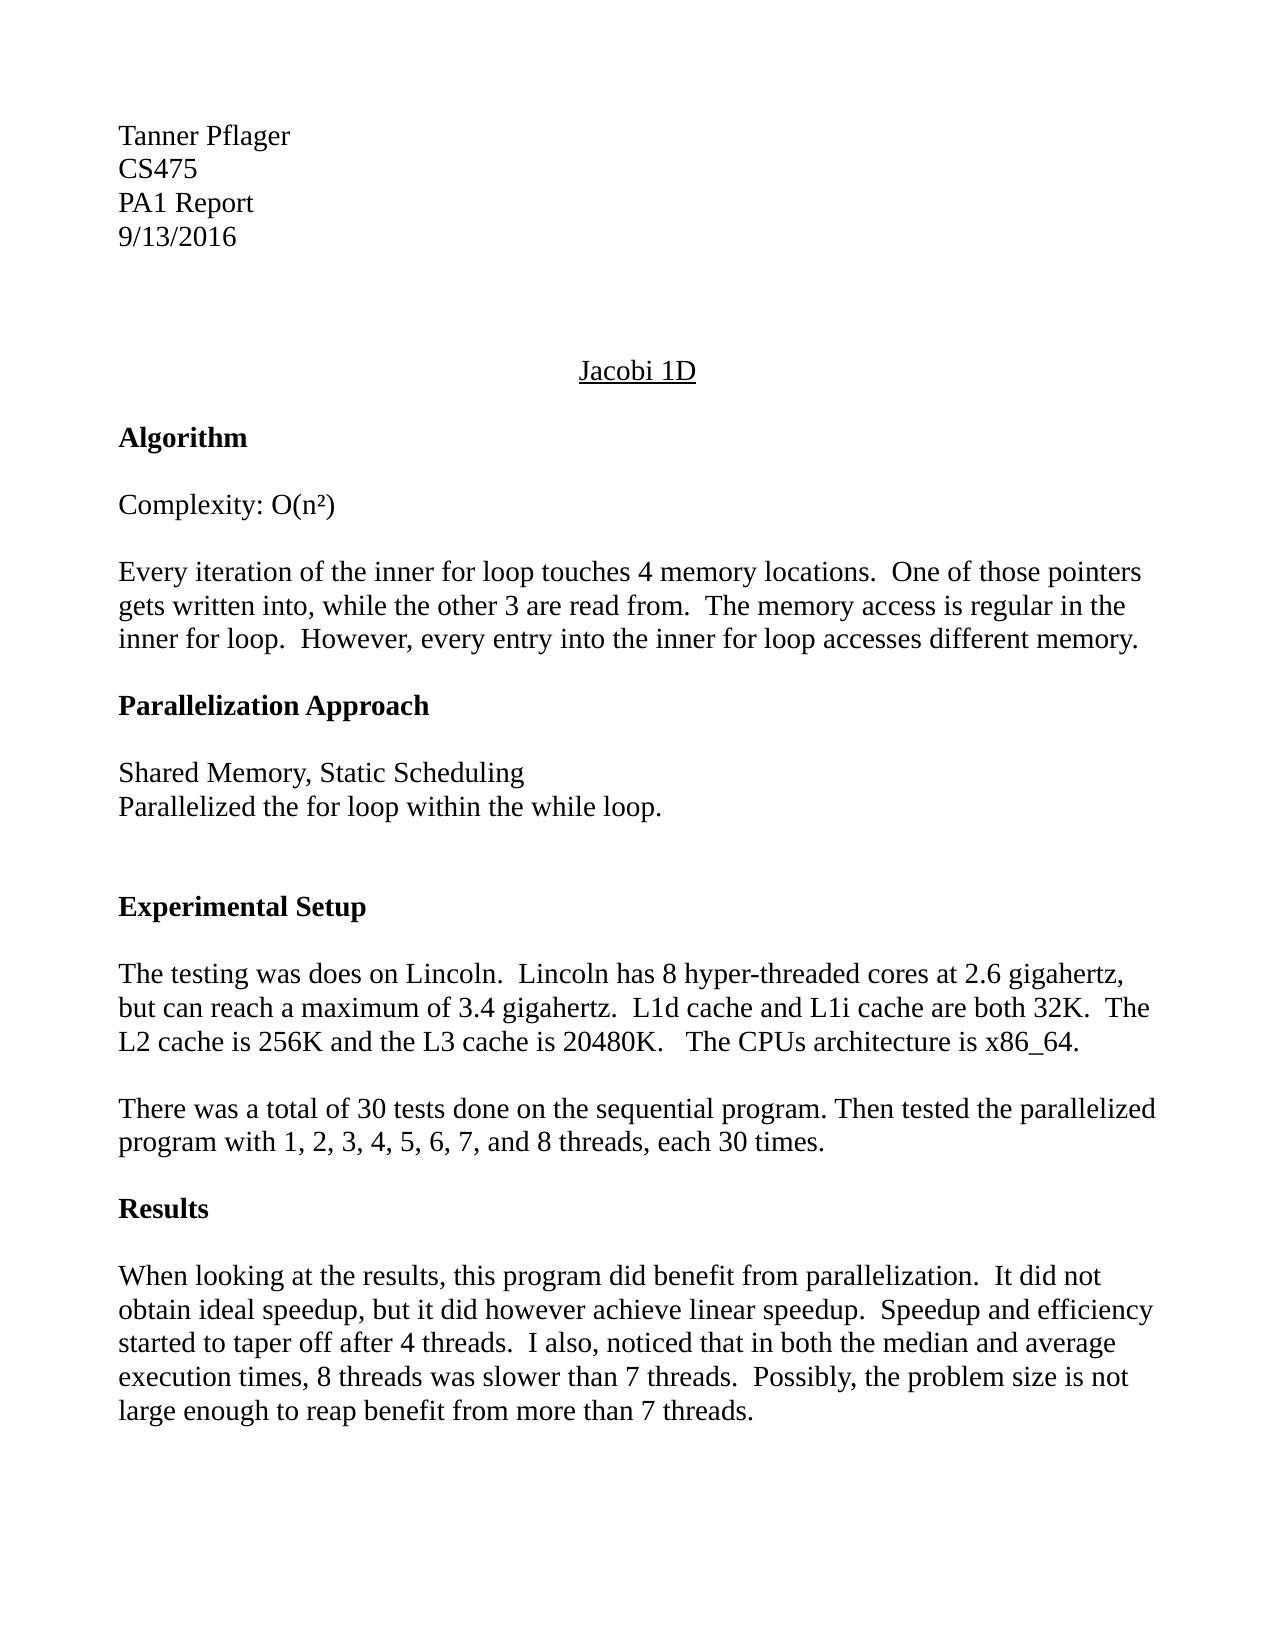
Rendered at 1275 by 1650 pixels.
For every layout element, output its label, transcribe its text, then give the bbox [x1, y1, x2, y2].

text CS475 [118, 152, 1157, 185]
text Tanner Pflager [118, 118, 1157, 152]
text Every iteration of the inner for loop touches 4 memory locations. One of those pointers gets written into, while the other 3 are read from. The memory access is regular in the inner for loop. However, every entry into the inner for loop accesses different memory. [118, 554, 1157, 655]
text Shared Memory, Static Scheduling [118, 755, 1157, 789]
text PA1 Report [118, 185, 1157, 219]
text Complexity: O(n²) [118, 487, 1157, 521]
text Parallelization Approach [118, 688, 1157, 722]
text When looking at the results, this program did benefit from parallelization. It did not obtain ideal speedup, but it did however achieve linear speedup. Speedup and efficiency started to taper off after 4 threads. I also, noticed that in both the median and average execution times, 8 threads was slower than 7 threads. Possibly, the problem size is not large enough to reap benefit from more than 7 threads. [118, 1258, 1157, 1426]
text Parallelized the for loop within the while loop. [118, 789, 1157, 822]
text Results [118, 1191, 1157, 1225]
text Experimental Setup [118, 889, 1157, 923]
text The testing was does on Lincoln. Lincoln has 8 hyper-threaded cores at 2.6 gigahertz, but can reach a maximum of 3.4 gigahertz. L1d cache and L1i cache are both 32K. The L2 cache is 256K and the L3 cache is 20480K. The CPUs architecture is x86_64. [118, 957, 1157, 1057]
text Jacobi 1D [118, 353, 1157, 386]
text 9/13/2016 [118, 219, 1157, 252]
text There was a total of 30 tests done on the sequential program. Then tested the parallelized program with 1, 2, 3, 4, 5, 6, 7, and 8 threads, each 30 times. [118, 1091, 1157, 1158]
text Algorithm [118, 420, 1157, 453]
